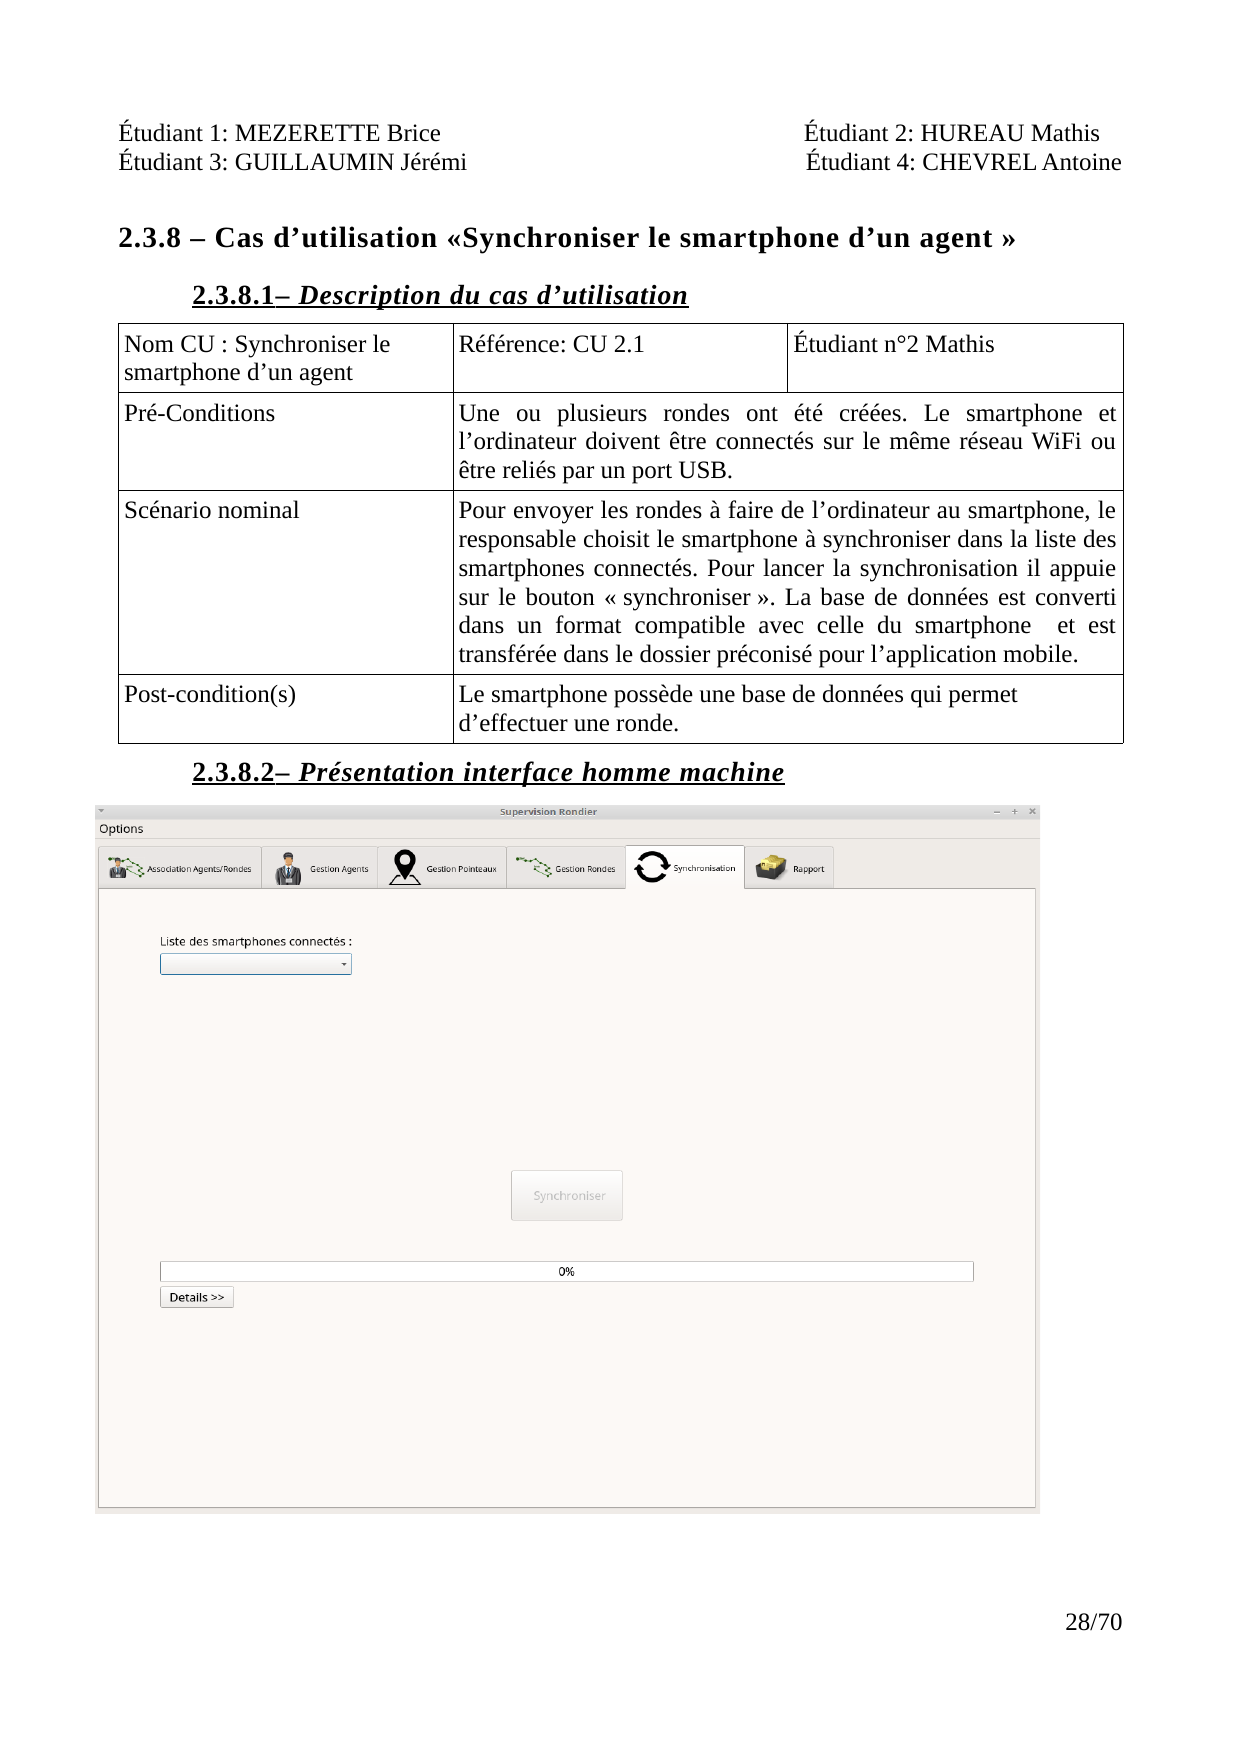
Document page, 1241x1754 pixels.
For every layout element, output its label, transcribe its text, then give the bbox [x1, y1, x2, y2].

table_cell Scénario nominal [119, 491, 453, 674]
table_cell Le smartphone possède une base de données qui permet d’effectuer une ronde. [454, 675, 1123, 743]
table_cell Pré-Conditions [119, 393, 453, 490]
table_header Étudiant n°2 Mathis [788, 324, 1123, 392]
picture [95, 805, 1040, 1514]
table_cell Une ou plusieurs rondes ont été créées. Le smartphone et l’ordinateur doivent être connectés sur le même réseau WiFi ou être reliés par un port USB. [454, 393, 1123, 490]
subtitle 2.3.8.2– Présentation interface homme machine [118, 755, 1122, 787]
subtitle 2.3.8 – Cas d’utilisation «Synchroniser le smartphone d’un agent » [118, 220, 1122, 253]
subtitle 2.3.8.1– Description du cas d’utilisation [118, 278, 1122, 310]
table_cell Post-condition(s) [119, 675, 453, 743]
table_header Nom CU : Synchroniser le smartphone d’un agent [119, 324, 453, 392]
table_cell Pour envoyer les rondes à faire de l’ordinateur au smartphone, le responsable choisit le smartphone à synchroniser dans la liste des smartphones connectés. Pour lancer la synchronisation il appuie sur le bouton « synchroniser ». La base de données est converti dans un format compatible avec celle du smartphone et est transférée dans le dossier préconisé pour l’application mobile. [454, 491, 1123, 674]
table_header Référence: CU 2.1 [454, 324, 787, 392]
